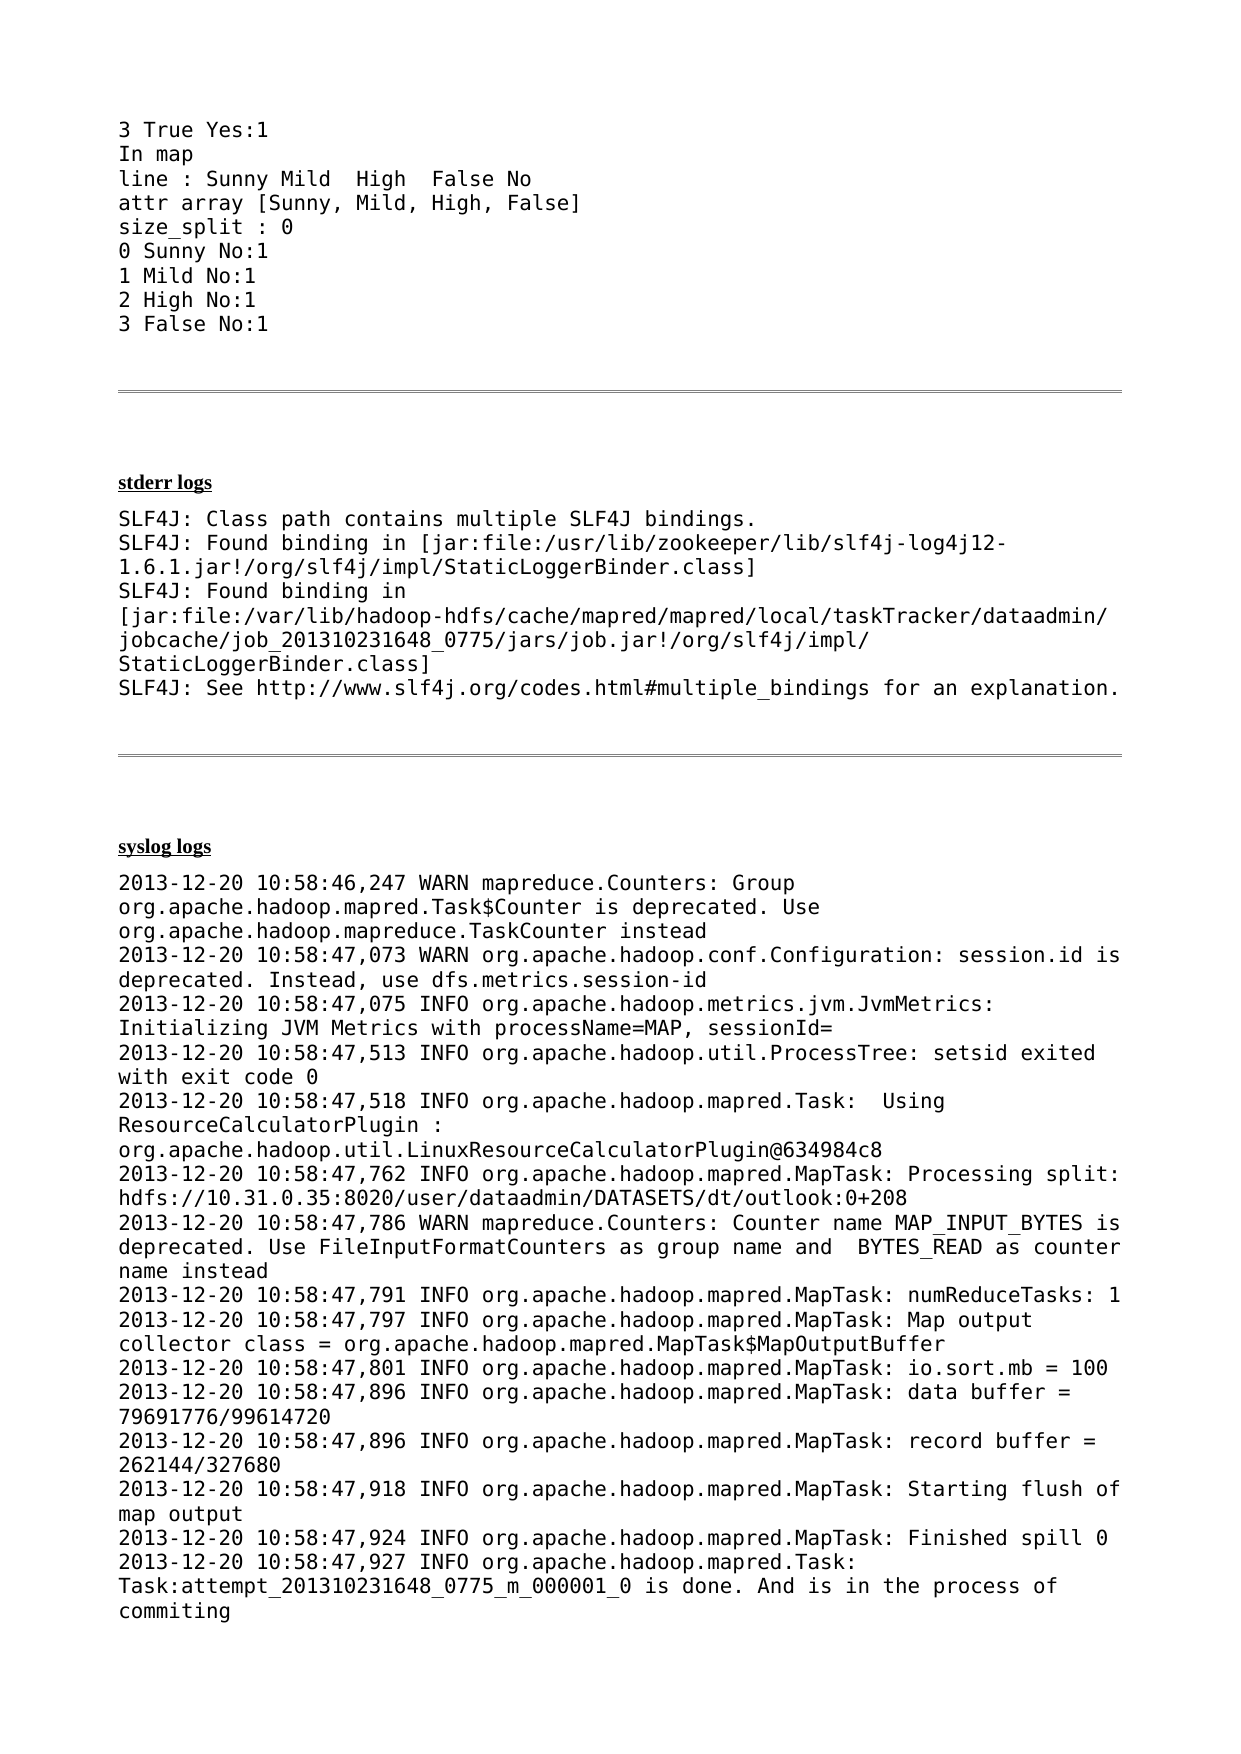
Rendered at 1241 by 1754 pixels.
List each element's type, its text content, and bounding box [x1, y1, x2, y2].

text 3 False No:1 [118, 312, 1122, 337]
text 2013-12-20 10:58:47,896 INFO org.apache.hadoop.mapred.MapTask: record buffer = 262144/327680 [118, 1429, 1122, 1477]
text SLF4J: Found binding in [jar:file:/var/lib/hadoop-hdfs/cache/mapred/mapred/local/taskTracker/dataadmin/jobcache/job_201310231648_0775/jars/job.jar!/org/slf4j/impl/StaticLoggerBinder.class] [118, 579, 1122, 676]
text 2013-12-20 10:58:47,073 WARN org.apache.hadoop.conf.Configuration: session.id is deprecated. Instead, use dfs.metrics.session-id [118, 943, 1122, 992]
text 2013-12-20 10:58:47,918 INFO org.apache.hadoop.mapred.MapTask: Starting flush of map output [118, 1477, 1122, 1526]
text 2013-12-20 10:58:47,075 INFO org.apache.hadoop.metrics.jvm.JvmMetrics: Initializing JVM Metrics with processName=MAP, sessionId= [118, 992, 1122, 1041]
text syslog logs [118, 786, 1122, 858]
text attr array [Sunny, Mild, High, False] [118, 191, 1122, 215]
text 2013-12-20 10:58:47,896 INFO org.apache.hadoop.mapred.MapTask: data buffer = 79691776/99614720 [118, 1380, 1122, 1429]
text size_split : 0 [118, 215, 1122, 239]
text 2013-12-20 10:58:47,518 INFO org.apache.hadoop.mapred.Task: Using ResourceCalculatorPlugin : org.apache.hadoop.util.LinuxResourceCalculatorPlugin@634984c8 [118, 1089, 1122, 1162]
text stderr logs [118, 422, 1122, 494]
text In map [118, 142, 1122, 167]
text 2013-12-20 10:58:47,791 INFO org.apache.hadoop.mapred.MapTask: numReduceTasks: 1 [118, 1283, 1122, 1308]
text 2013-12-20 10:58:47,924 INFO org.apache.hadoop.mapred.MapTask: Finished spill 0 [118, 1526, 1122, 1550]
text 2 High No:1 [118, 288, 1122, 312]
text 2013-12-20 10:58:47,513 INFO org.apache.hadoop.util.ProcessTree: setsid exited with exit code 0 [118, 1041, 1122, 1089]
text 1 Mild No:1 [118, 264, 1122, 288]
text 2013-12-20 10:58:47,927 INFO org.apache.hadoop.mapred.Task: Task:attempt_201310231648_0775_m_000001_0 is done. And is in the process of commiting [118, 1550, 1122, 1623]
text SLF4J: Class path contains multiple SLF4J bindings. [118, 507, 1122, 531]
text 0 Sunny No:1 [118, 239, 1122, 264]
text line : Sunny Mild High False No [118, 167, 1122, 191]
text 2013-12-20 10:58:47,762 INFO org.apache.hadoop.mapred.MapTask: Processing split: hdfs://10.31.0.35:8020/user/dataadmin/DATASETS/dt/outlook:0+208 [118, 1162, 1122, 1211]
text 3 True Yes:1 [118, 118, 1122, 142]
text 2013-12-20 10:58:47,797 INFO org.apache.hadoop.mapred.MapTask: Map output collector class = org.apache.hadoop.mapred.MapTask$MapOutputBuffer [118, 1308, 1122, 1356]
text 2013-12-20 10:58:47,801 INFO org.apache.hadoop.mapred.MapTask: io.sort.mb = 100 [118, 1356, 1122, 1380]
text 2013-12-20 10:58:47,786 WARN mapreduce.Counters: Counter name MAP_INPUT_BYTES is deprecated. Use FileInputFormatCounters as group name and BYTES_READ as counter name instead [118, 1211, 1122, 1283]
text SLF4J: Found binding in [jar:file:/usr/lib/zookeeper/lib/slf4j-log4j12-1.6.1.jar!/org/slf4j/impl/StaticLoggerBinder.class] [118, 531, 1122, 579]
text SLF4J: See http://www.slf4j.org/codes.html#multiple_bindings for an explanation. [118, 676, 1122, 701]
text 2013-12-20 10:58:46,247 WARN mapreduce.Counters: Group org.apache.hadoop.mapred.Task$Counter is deprecated. Use org.apache.hadoop.mapreduce.TaskCounter instead [118, 871, 1122, 943]
